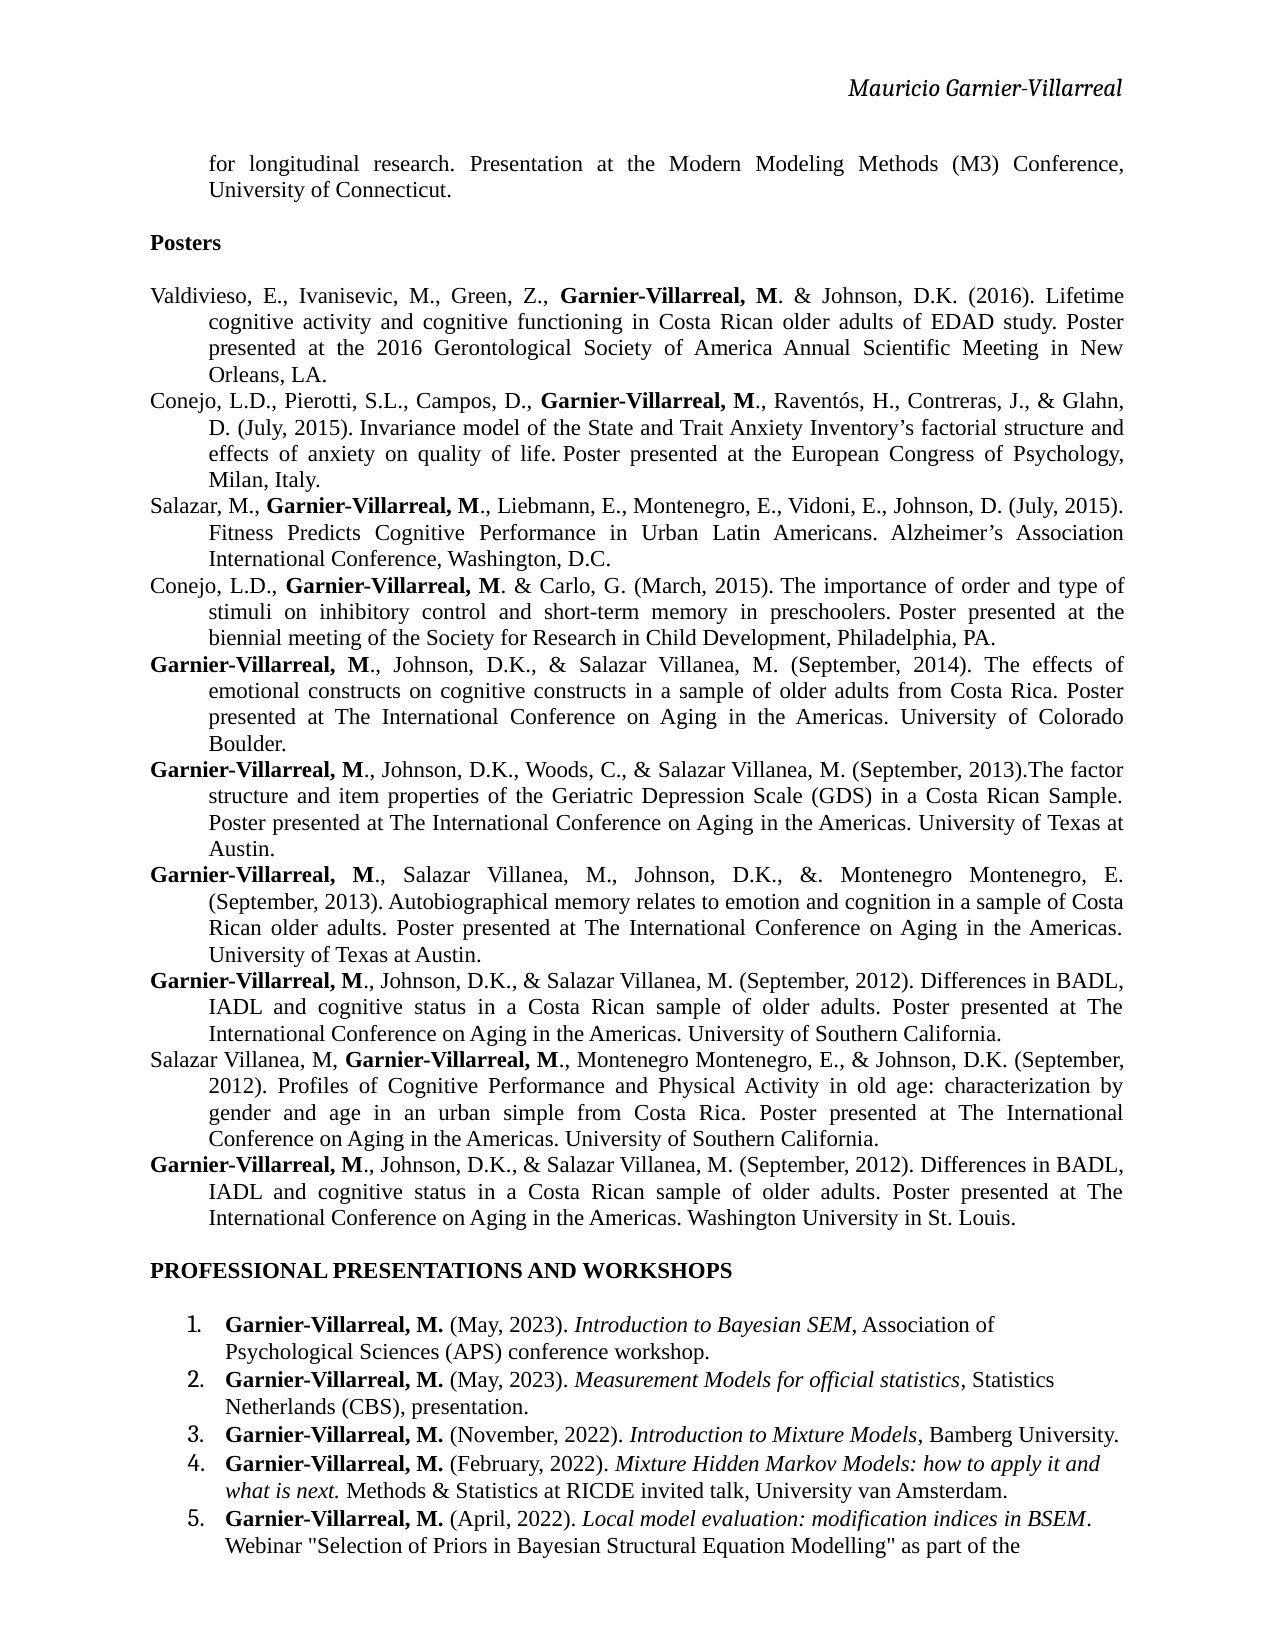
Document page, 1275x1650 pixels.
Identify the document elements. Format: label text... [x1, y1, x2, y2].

text Garnier-Villarreal, M., Johnson, D.K., & Salazar Villanea, M. (September, 2012). Differences in BADL, IADL and cognitive status in a Costa Rican sample of older adults. Poster presented at The International Conference on Aging in the Americas. University of Southern California. [150, 967, 1125, 1046]
text Garnier-Villarreal, M., Salazar Villanea, M., Johnson, D.K., &. Montenegro Montenegro, E. (September, 2013). Autobiographical memory relates to emotion and cognition in a sample of Costa Rican older adults. Poster presented at The International Conference on Aging in the Americas. University of Texas at Austin. [150, 862, 1125, 967]
text PROFESSIONAL PRESENTATIONS AND WORKSHOPS [150, 1257, 1125, 1283]
list Garnier-Villarreal, M. (February, 2022). Mixture Hidden Markov Models: how to apply it and what is next. Methods & Statistics at RICDE invited talk, University van Amsterdam. [187, 1448, 1125, 1504]
text Garnier-Villarreal, M., Johnson, D.K., Woods, C., & Salazar Villanea, M. (September, 2013).The factor structure and item properties of the Geriatric Depression Scale (GDS) in a Costa Rican Sample. Poster presented at The International Conference on Aging in the Americas. University of Texas at Austin. [150, 756, 1125, 862]
text Salazar Villanea, M, Garnier-Villarreal, M., Montenegro Montenegro, E., & Johnson, D.K. (September, 2012). Profiles of Cognitive Performance and Physical Activity in old age: characterization by gender and age in an urban simple from Costa Rica. Poster presented at The International Conference on Aging in the Americas. University of Southern California. [150, 1046, 1125, 1151]
text Salazar, M., Garnier-Villarreal, M., Liebmann, E., Montenegro, E., Vidoni, E., Johnson, D. (July, 2015). Fitness Predicts Cognitive Performance in Urban Latin Americans. Alzheimer’s Association International Conference, Washington, D.C. [150, 493, 1125, 572]
list Garnier-Villarreal, M. (November, 2022). Introduction to Mixture Models, Bamberg University. [187, 1420, 1125, 1448]
list Garnier-Villarreal, M. (April, 2022). Local model evaluation: modification indices in BSEM. Webinar "Selection of Priors in Bayesian Structural Equation Modelling" as part of the [187, 1504, 1125, 1559]
text for longitudinal research. Presentation at the Modern Modeling Methods (M3) Conference, University of Connecticut. [150, 150, 1125, 203]
list Garnier-Villarreal, M. (May, 2023). Introduction to Bayesian SEM, Association of Psychological Sciences (APS) conference workshop. [187, 1309, 1125, 1365]
text Valdivieso, E., Ivanisevic, M., Green, Z., Garnier-Villarreal, M. & Johnson, D.K. (2016). Lifetime cognitive activity and cognitive functioning in Costa Rican older adults of EDAD study. Poster presented at the 2016 Gerontological Society of America Annual Scientific Meeting in New Orleans, LA.​ [150, 282, 1125, 387]
text Garnier-Villarreal, M., Johnson, D.K., & Salazar Villanea, M. (September, 2014). The effects of emotional constructs on cognitive constructs in a sample of older adults from Costa Rica. Poster presented at The International Conference on Aging in the Americas. University of Colorado Boulder. [150, 651, 1125, 756]
text Conejo, L.D., Pierotti, S.L., Campos, D., Garnier-Villarreal, M., Raventós, H., Contreras, J., & Glahn, D. (July, 2015). Invariance model of the State and Trait Anxiety Inventory’s factorial structure and effects of anxiety on quality of life. Poster presented at the European Congress of Psychology, Milan, Italy. [150, 387, 1125, 493]
text Conejo, L.D., Garnier-Villarreal, M. & Carlo, G. (March, 2015). The importance of order and type of stimuli on inhibitory control and short-term memory in preschoolers. Poster presented at the biennial meeting of the Society for Research in Child Development, Philadelphia, PA. [150, 572, 1125, 651]
list Garnier-Villarreal, M. (May, 2023). Measurement Models for official statistics, Statistics Netherlands (CBS), presentation. [187, 1365, 1125, 1420]
text Posters [150, 229, 1125, 255]
text Garnier-Villarreal, M., Johnson, D.K., & Salazar Villanea, M. (September, 2012). Differences in BADL, IADL and cognitive status in a Costa Rican sample of older adults. Poster presented at The International Conference on Aging in the Americas. Washington University in St. Louis. [150, 1151, 1125, 1231]
